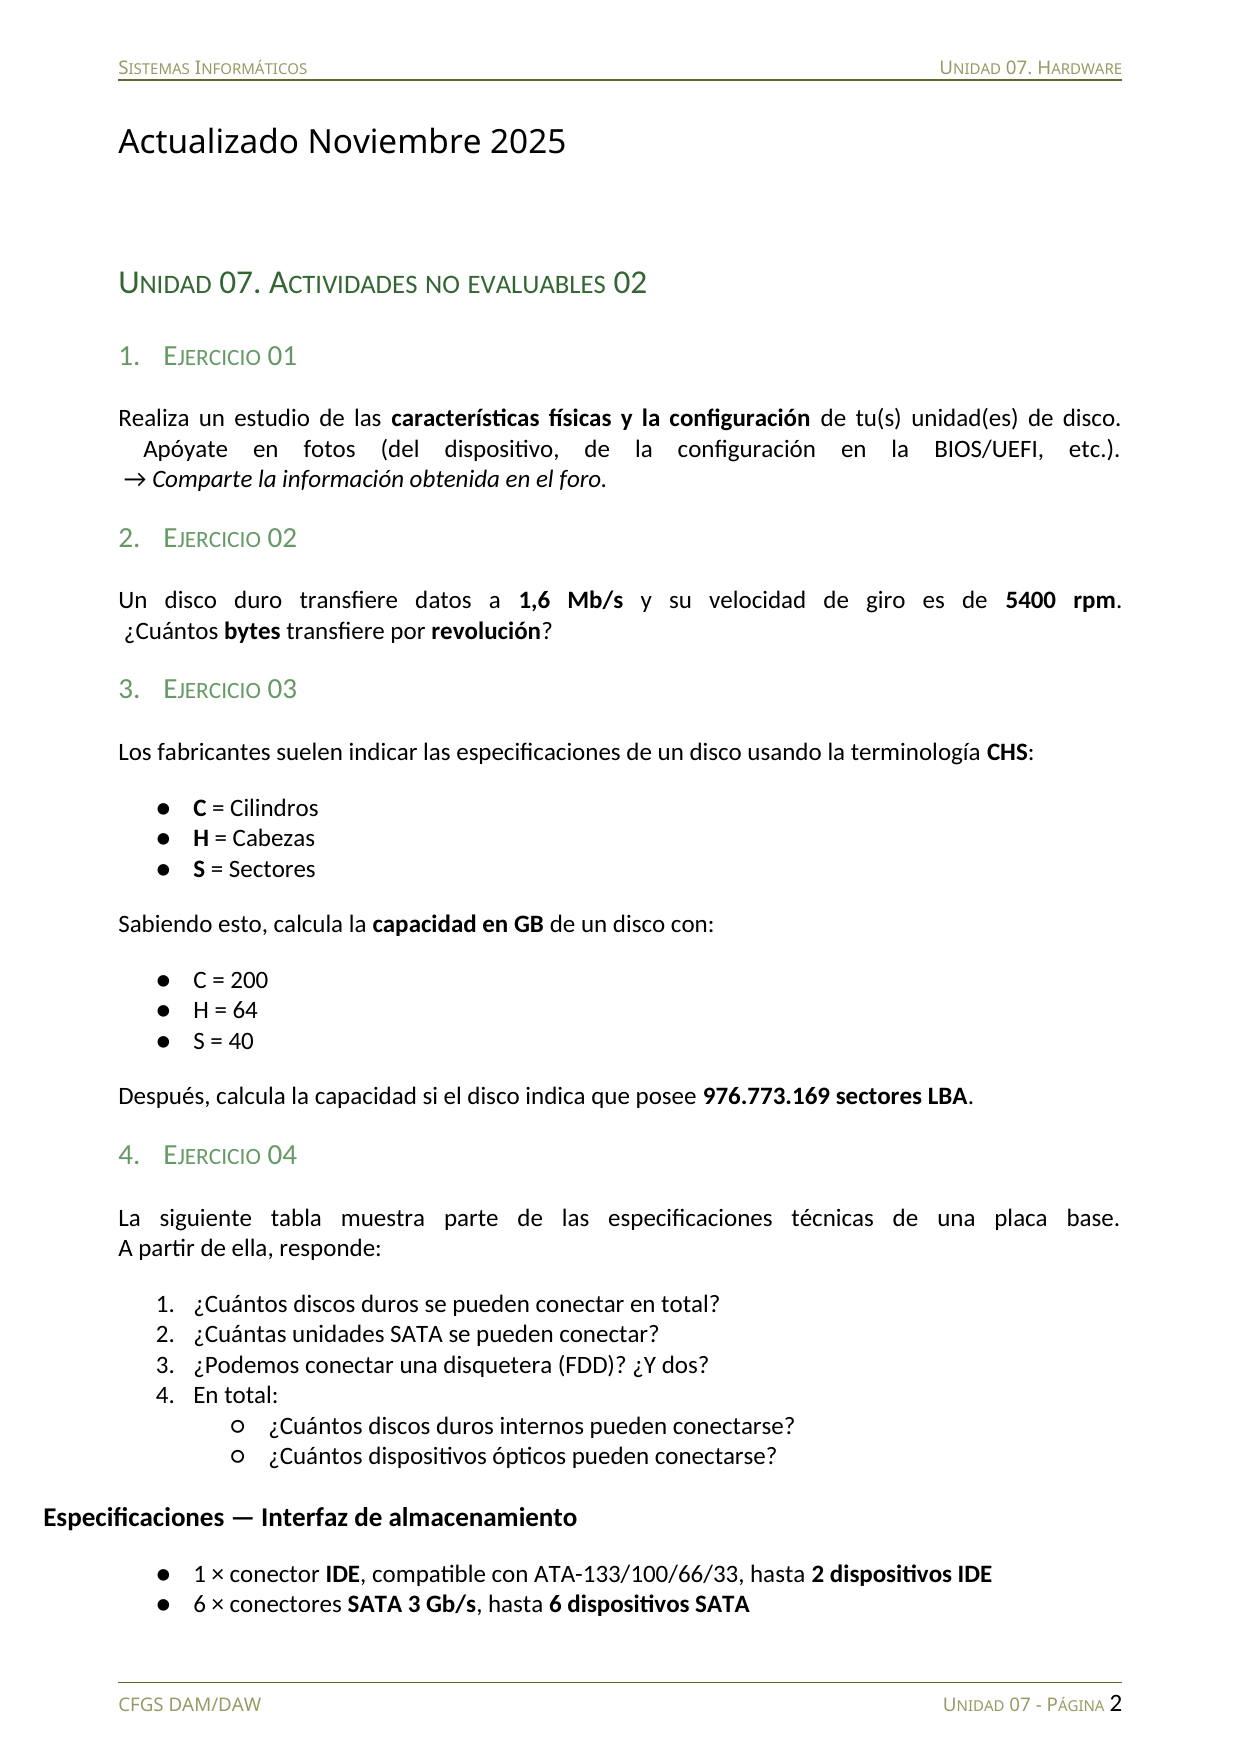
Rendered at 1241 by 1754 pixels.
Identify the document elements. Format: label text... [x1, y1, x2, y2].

list 1 × conector IDE, compatible con ATA-133/100/66/33, hasta 2 dispositivos IDE [156, 1558, 1122, 1589]
text Después, calcula la capacidad si el disco indica que posee 976.773.169 sectores LBA. [118, 1081, 1122, 1111]
list ¿Cuántas unidades SATA se pueden conectar? [156, 1318, 1122, 1349]
list En total: [156, 1379, 1122, 1410]
list S = Sectores [156, 853, 1122, 883]
list 6 × conectores SATA 3 Gb/s, hasta 6 dispositivos SATA [156, 1589, 1122, 1619]
list H = Cabezas [156, 822, 1122, 853]
list ¿Cuántos discos duros se pueden conectar en total? [156, 1288, 1122, 1318]
list C = 200 [156, 964, 1122, 994]
subtitle Ejercicio 03 [118, 671, 1122, 706]
subtitle Ejercicio 01 [118, 337, 1122, 372]
text Los fabricantes suelen indicar las especificaciones de un disco usando la terminología CHS: [118, 736, 1122, 767]
list ¿Cuántos discos duros internos pueden conectarse? [231, 1410, 1122, 1440]
text Actualizado Noviembre 2025 [118, 118, 1122, 163]
text Un disco duro transfiere datos a 1,6 Mb/s y su velocidad de giro es de 5400 rpm. ¿Cuántos bytes transfiere por revolución? [118, 584, 1122, 646]
text La siguiente tabla muestra parte de las especificaciones técnicas de una placa base. A partir de ella, responde: [118, 1202, 1122, 1263]
text Sabiendo esto, calcula la capacidad en GB de un disco con: [118, 908, 1122, 939]
subtitle Ejercicio 02 [118, 519, 1122, 554]
subtitle Ejercicio 04 [118, 1136, 1122, 1172]
list S = 40 [156, 1025, 1122, 1056]
list ¿Podemos conectar una disquetera (FDD)? ¿Y dos? [156, 1349, 1122, 1379]
list H = 64 [156, 994, 1122, 1025]
text Realiza un estudio de las características físicas y la configuración de tu(s) unidad(es) de disco. Apóyate en fotos (del dispositivo, de la configuración en la BIOS/UEFI, etc.). → Comparte la información obtenida en el foro. [118, 402, 1122, 494]
subtitle Especificaciones — Interfaz de almacenamiento [43, 1500, 1122, 1533]
text Unidad 07. Actividades no evaluables 02 [118, 261, 1122, 302]
list ¿Cuántos dispositivos ópticos pueden conectarse? [231, 1440, 1122, 1471]
list C = Cilindros [156, 792, 1122, 822]
